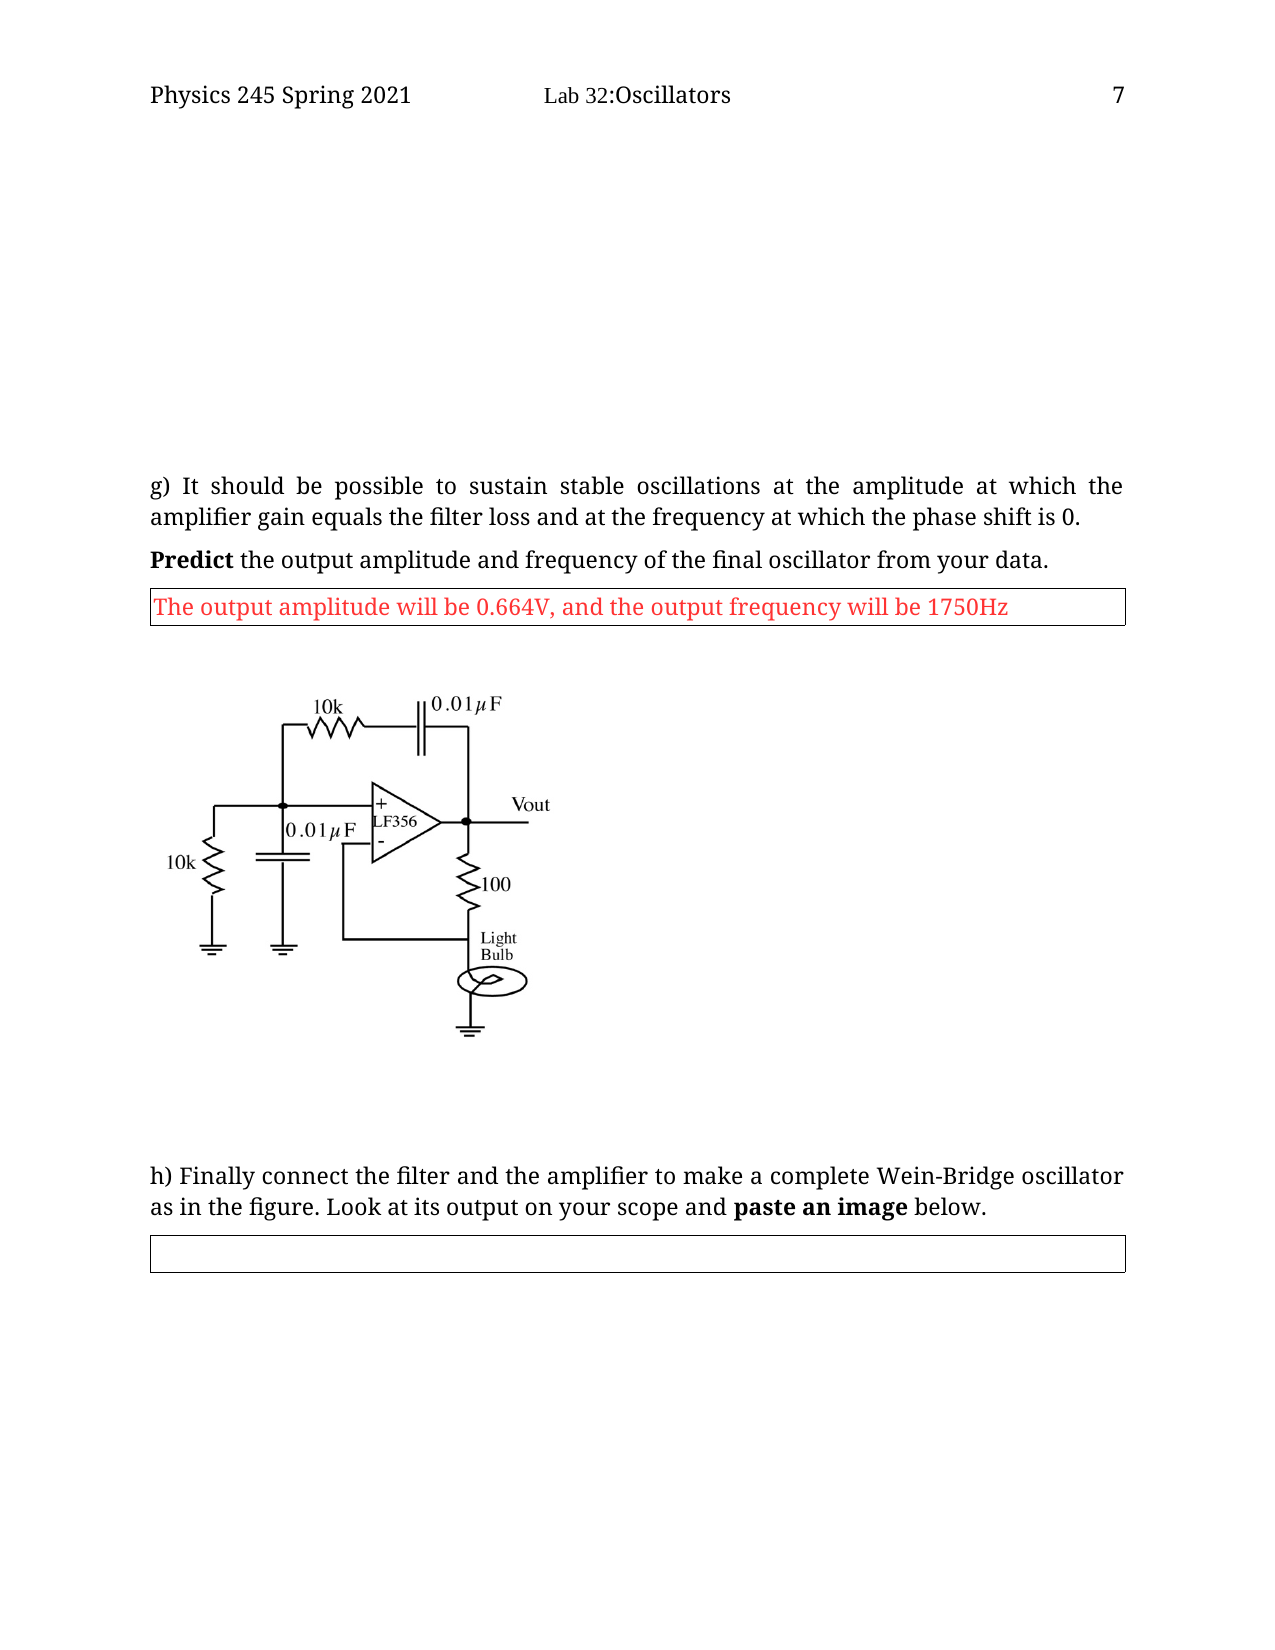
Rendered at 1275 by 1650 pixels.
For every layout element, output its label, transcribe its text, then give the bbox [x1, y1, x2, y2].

text The output amplitude will be 0.664V, and the output frequency will be 1750Hz [151, 589, 1125, 625]
text Predict the output amplitude and frequency of the final oscillator from your data. [150, 544, 1125, 576]
text h) Finally connect the filter and the amplifier to make a complete Wein-Bridge oscillator as in the figure. Look at its output on your scope and paste an image below. [150, 1160, 1125, 1222]
picture [150, 677, 588, 1076]
text g) It should be possible to sustain stable oscillations at the amplitude at which the amplifier gain equals the filter loss and at the frequency at which the phase shift is 0. [150, 470, 1125, 532]
